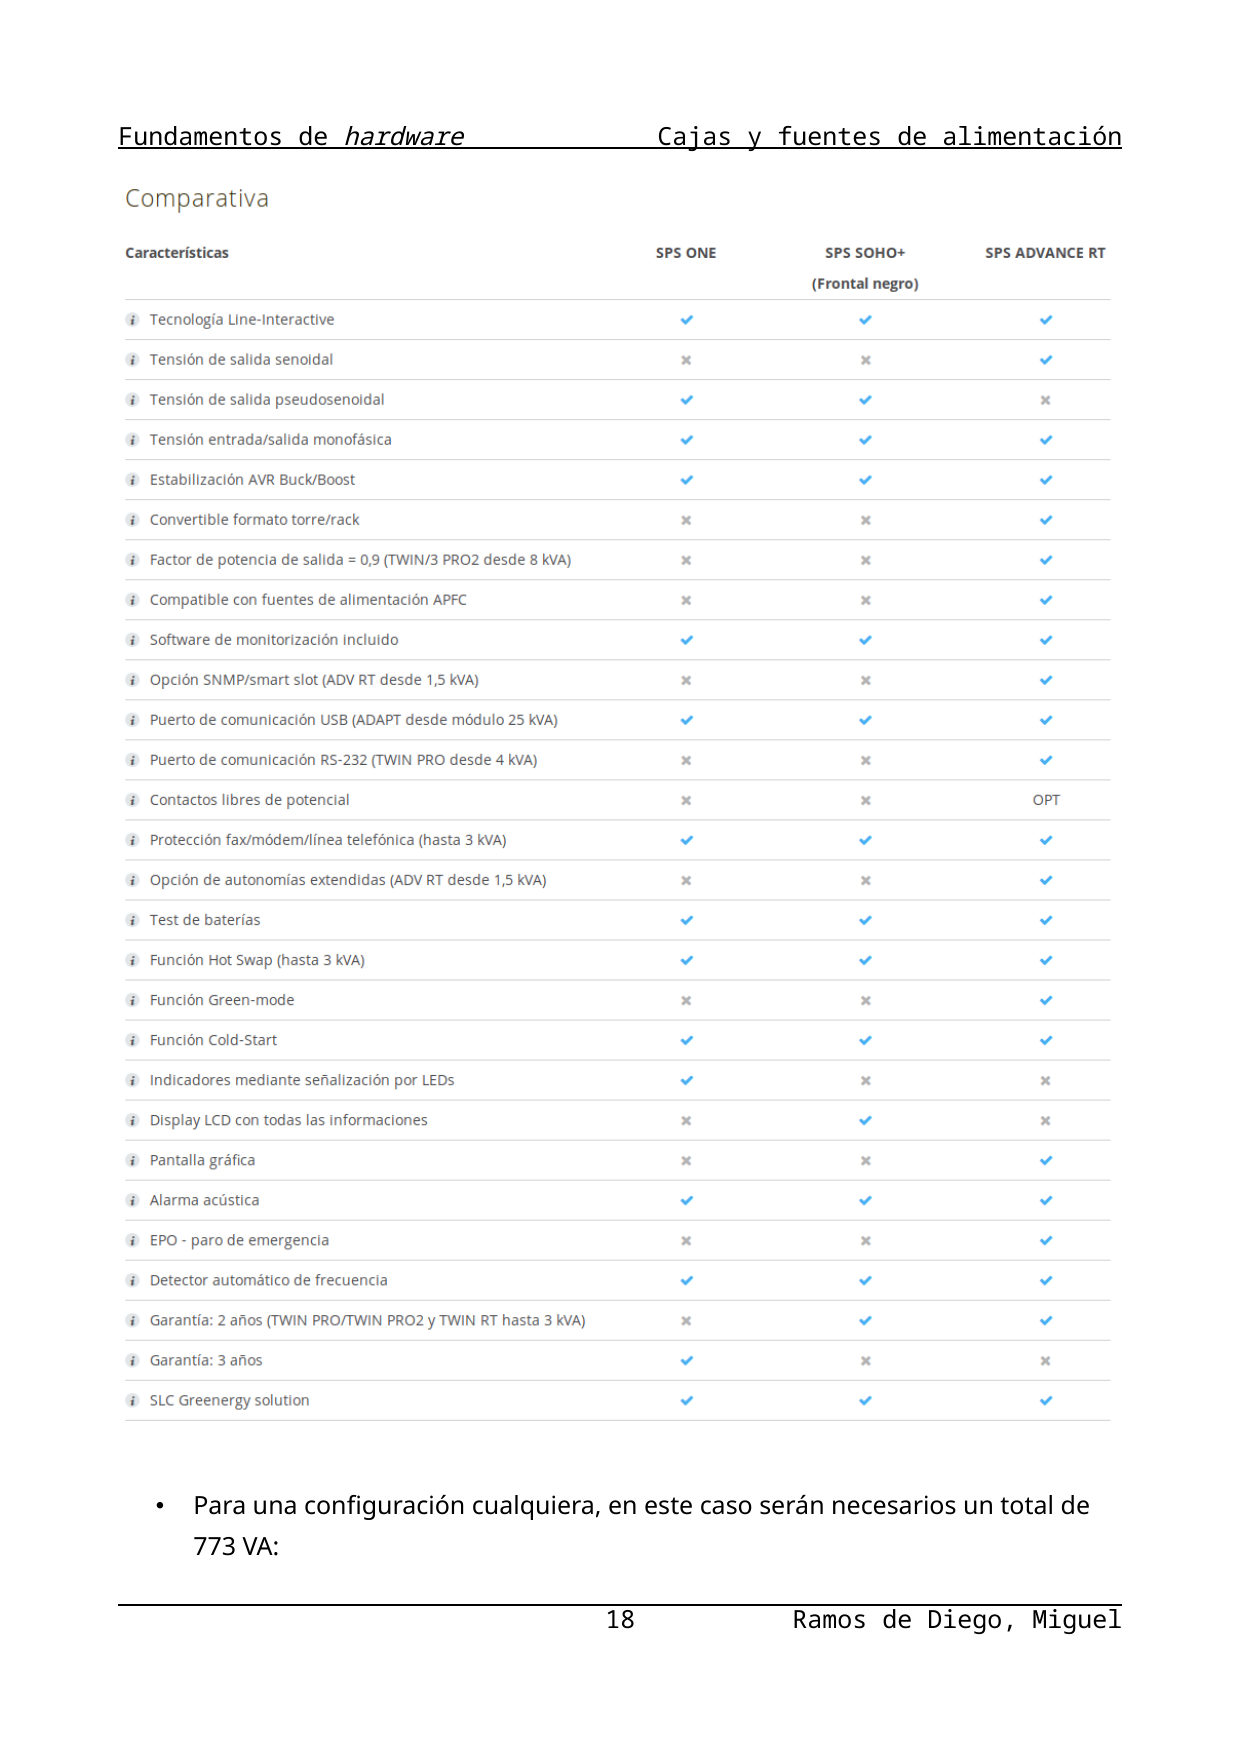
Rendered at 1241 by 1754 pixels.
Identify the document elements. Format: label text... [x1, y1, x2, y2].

picture [118, 181, 1123, 1426]
list Para una configuración cualquiera, en este caso serán necesarios un total de 773 VA: [156, 1488, 1122, 1563]
